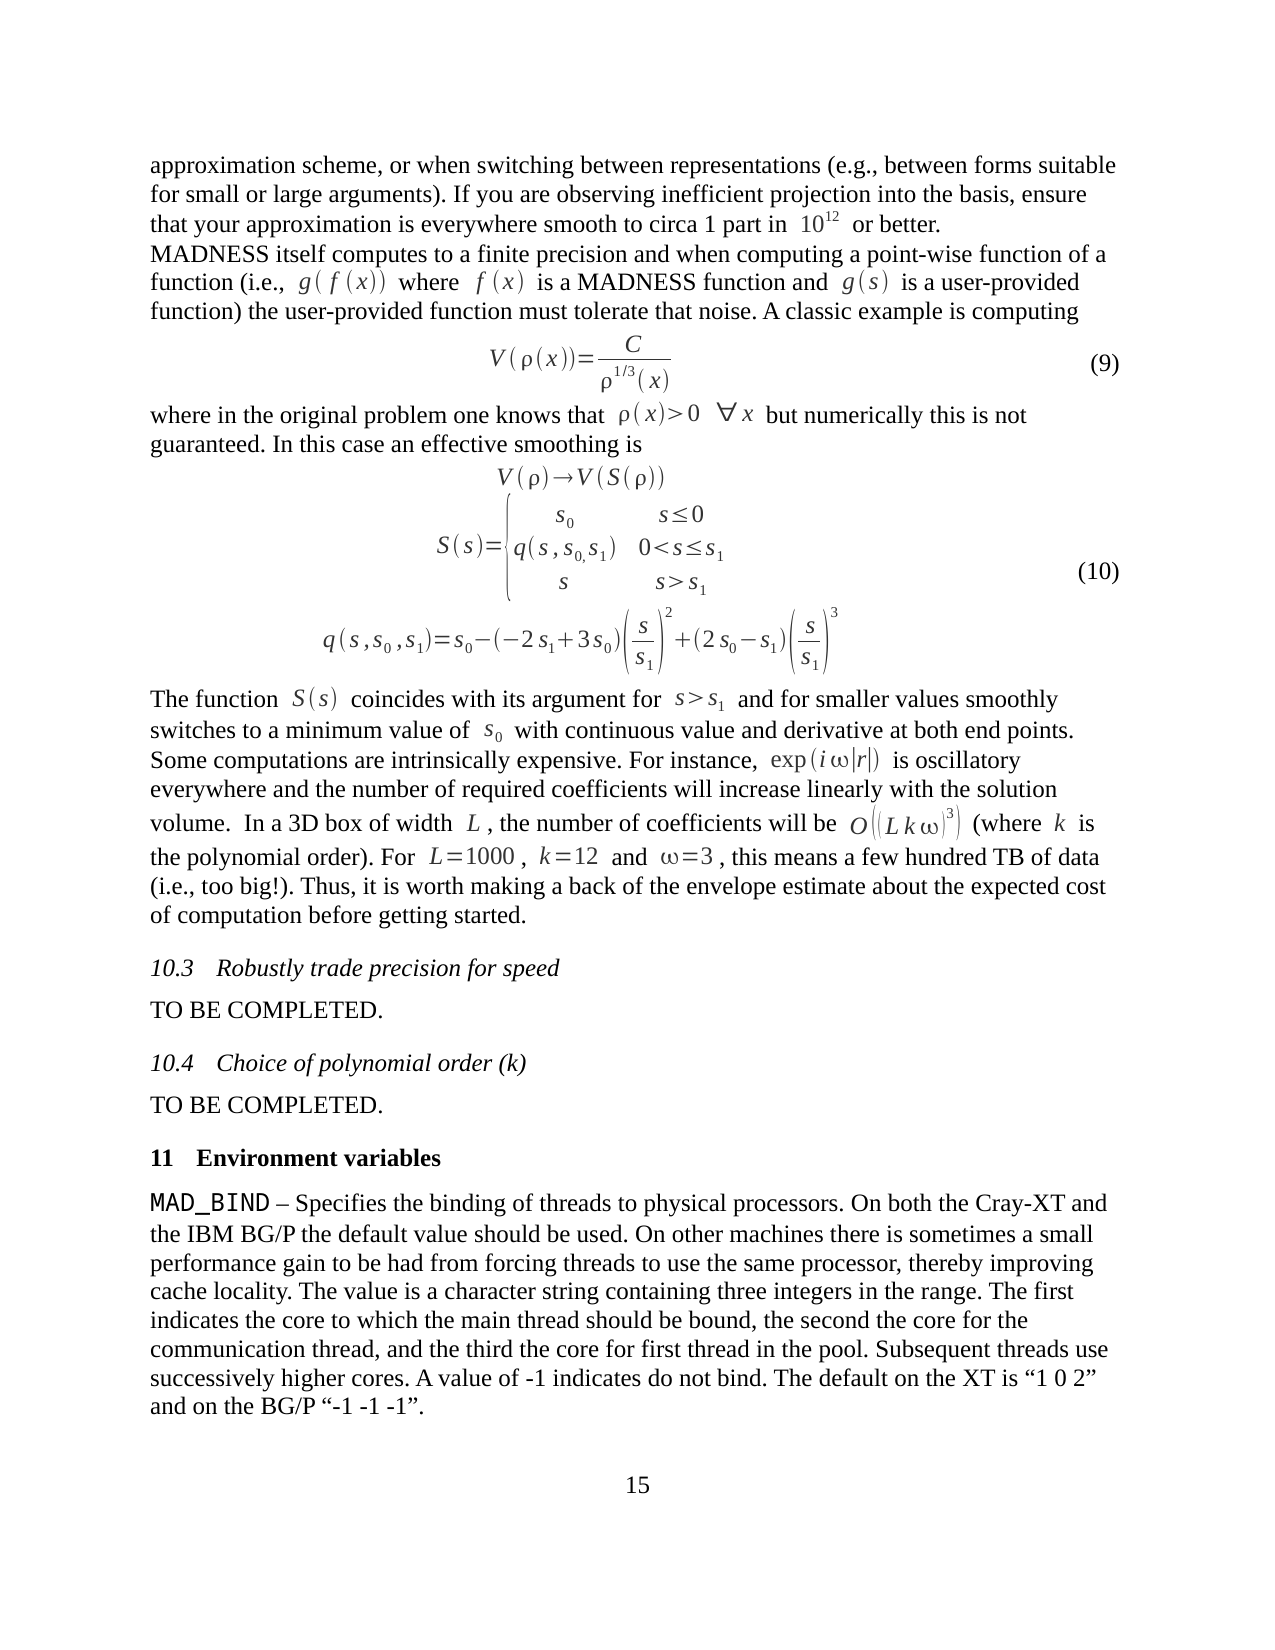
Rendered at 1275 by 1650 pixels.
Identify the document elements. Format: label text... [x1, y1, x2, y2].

text MADNESS itself computes to a finite precision and when computing a point-wise function of a function (i.e., where is a MADNESS function and is a user-provided function) the user-provided function must tolerate that noise. A classic example is computing [150, 239, 1125, 325]
text where in the original problem one knows that but numerically this is not guaranteed. In this case an effective smoothing is [150, 400, 1125, 457]
text The function coincides with its argument for and for smaller values smoothly switches to a minimum value of with continuous value and derivative at both end points. [150, 683, 1125, 746]
text MAD_BIND – Specifies the binding of threads to physical processors. On both the Cray-XT and the IBM BG/P the default value should be used. On other machines there is sometimes a small performance gain to be had from forcing threads to use the same processor, thereby improving cache locality. The value is a character string containing three integers in the range. The first indicates the core to which the main thread should be bound, the second the core for the communication thread, and the third the core for first thread in the pool. Subsequent threads use successively higher cores. A value of -1 indicates do not bind. The default on the XT is “1 0 2” and on the BG/P “-1 -1 -1”. [150, 1185, 1125, 1420]
text approximation scheme, or when switching between representations (e.g., between forms suitable for small or large arguments). If you are observing inefficient projection into the basis, ensure that your approximation is everywhere smooth to circa 1 part in or better. [150, 150, 1125, 239]
table_header [150, 458, 1017, 683]
table_header (9) [1017, 325, 1125, 400]
text TO BE COMPLETED. [150, 1090, 1125, 1118]
subtitle Robustly trade precision for speed [150, 953, 1125, 982]
table_header [150, 325, 1017, 400]
subtitle Choice of polynomial order (k) [150, 1048, 1125, 1077]
text Some computations are intrinsically expensive. For instance, is oscillatory everywhere and the number of required coefficients will increase linearly with the solution volume. In a 3D box of width , the number of coefficients will be (where is the polynomial order). For , and , this means a few hundred TB of data (i.e., too big!). Thus, it is worth making a back of the envelope estimate about the expected cost of computation before getting started. [150, 746, 1125, 928]
subtitle Environment variables [150, 1143, 1125, 1172]
text TO BE COMPLETED. [150, 995, 1125, 1023]
table_header (10) [1017, 458, 1125, 683]
